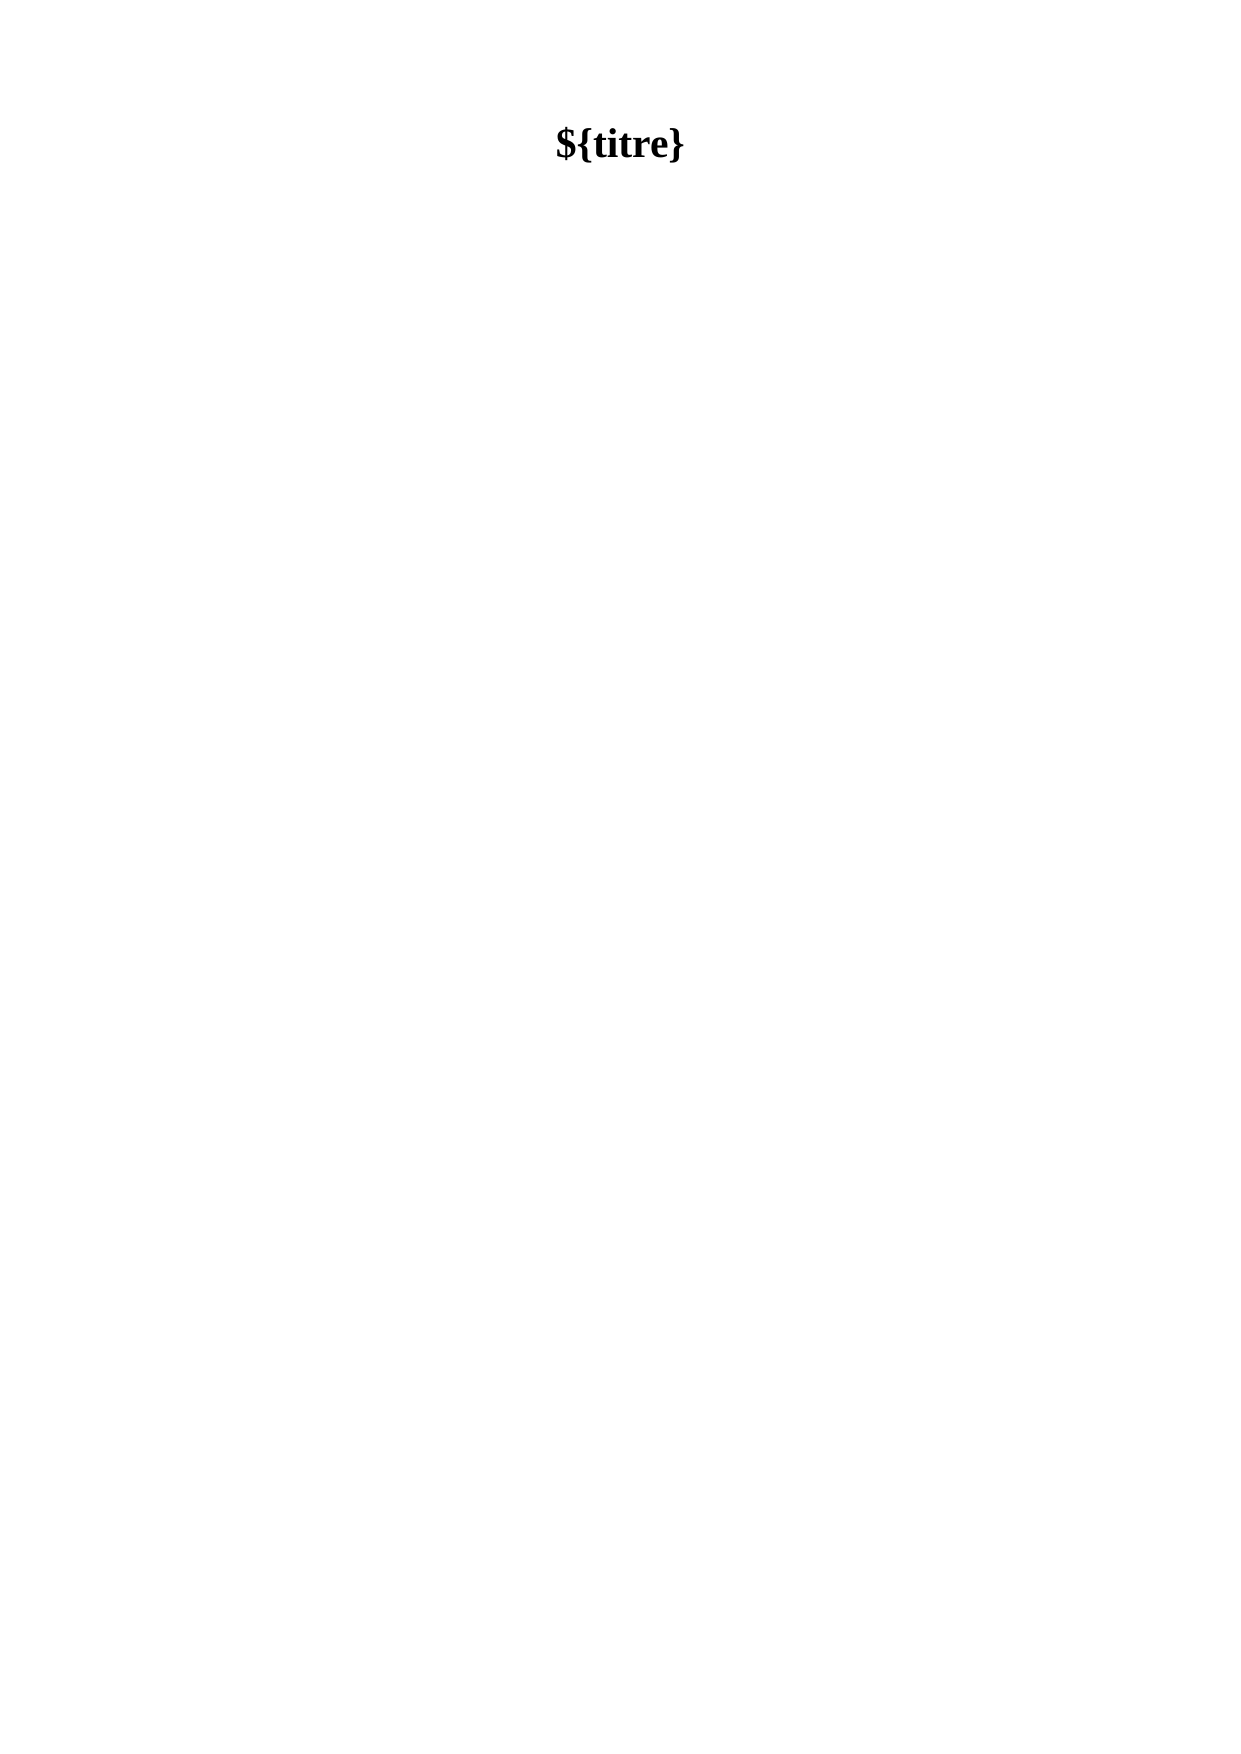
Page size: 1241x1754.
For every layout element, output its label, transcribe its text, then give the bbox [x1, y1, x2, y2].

text ${titre} [118, 118, 1122, 166]
